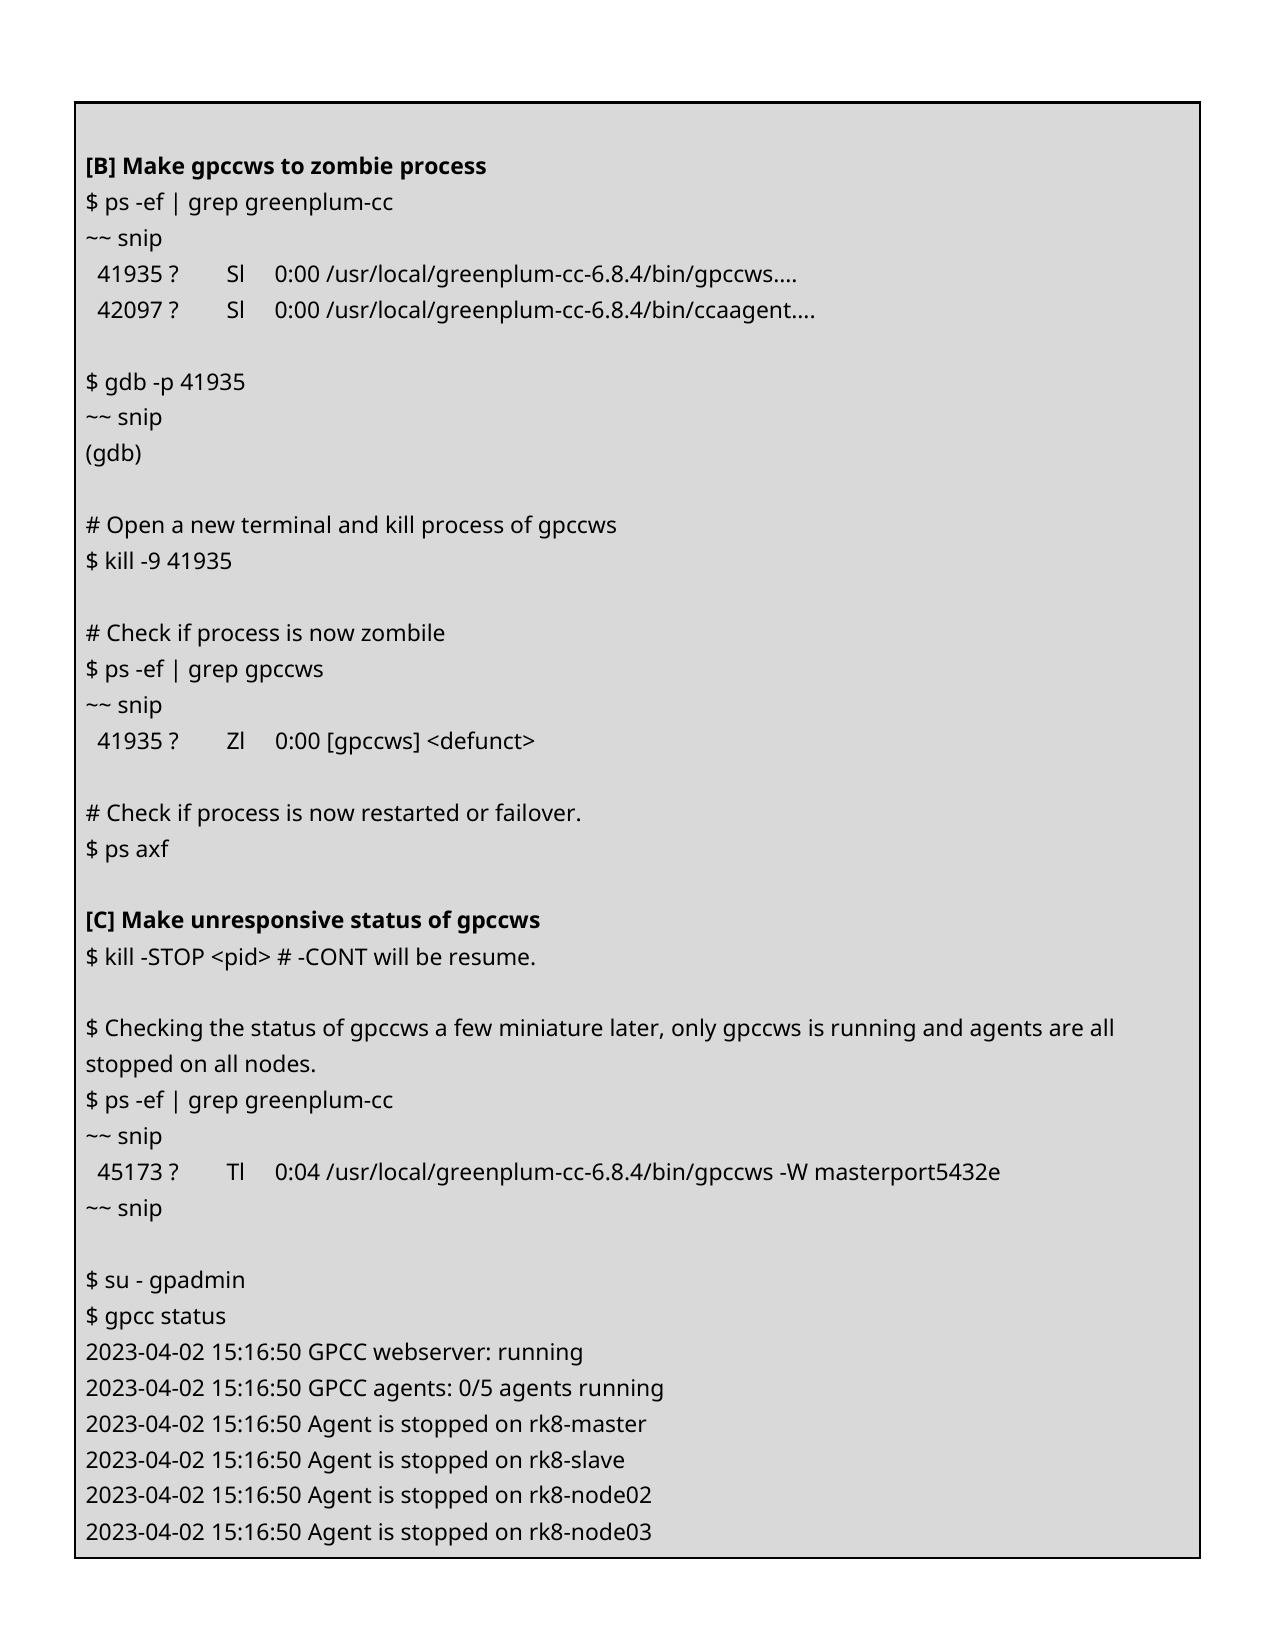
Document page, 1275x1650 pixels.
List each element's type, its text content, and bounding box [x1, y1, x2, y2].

table_header [B] Make gpccws to zombie process $ ps -ef | grep greenplum-cc ~~ snip 41935 ? Sl 0:00 /usr/local/greenplum-cc-6.8.4/bin/gpccws…. 42097 ? Sl 0:00 /usr/local/greenplum-cc-6.8.4/bin/ccaagent…. $ gdb -p 41935 ~~ snip (gdb) # Open a new terminal and kill process of gpccws $ kill -9 41935 # Check if process is now zombile $ ps -ef | grep gpccws ~~ snip 41935 ? Zl 0:00 [gpccws] <defunct> # Check if process is now restarted or failover. $ ps axf [C] Make unresponsive status of gpccws $ kill -STOP <pid> # -CONT will be resume. $ Checking the status of gpccws a few miniature later, only gpccws is running and agents are all stopped on all nodes. $ ps -ef | grep greenplum-cc ~~ snip 45173 ? Tl 0:04 /usr/local/greenplum-cc-6.8.4/bin/gpccws -W masterport5432e ~~ snip $ su - gpadmin $ gpcc status 2023-04-02 15:16:50 GPCC webserver: running 2023-04-02 15:16:50 GPCC agents: 0/5 agents running 2023-04-02 15:16:50 Agent is stopped on rk8-master 2023-04-02 15:16:50 Agent is stopped on rk8-slave 2023-04-02 15:16:50 Agent is stopped on rk8-node02 2023-04-02 15:16:50 Agent is stopped on rk8-node03 [76, 104, 1199, 1557]
